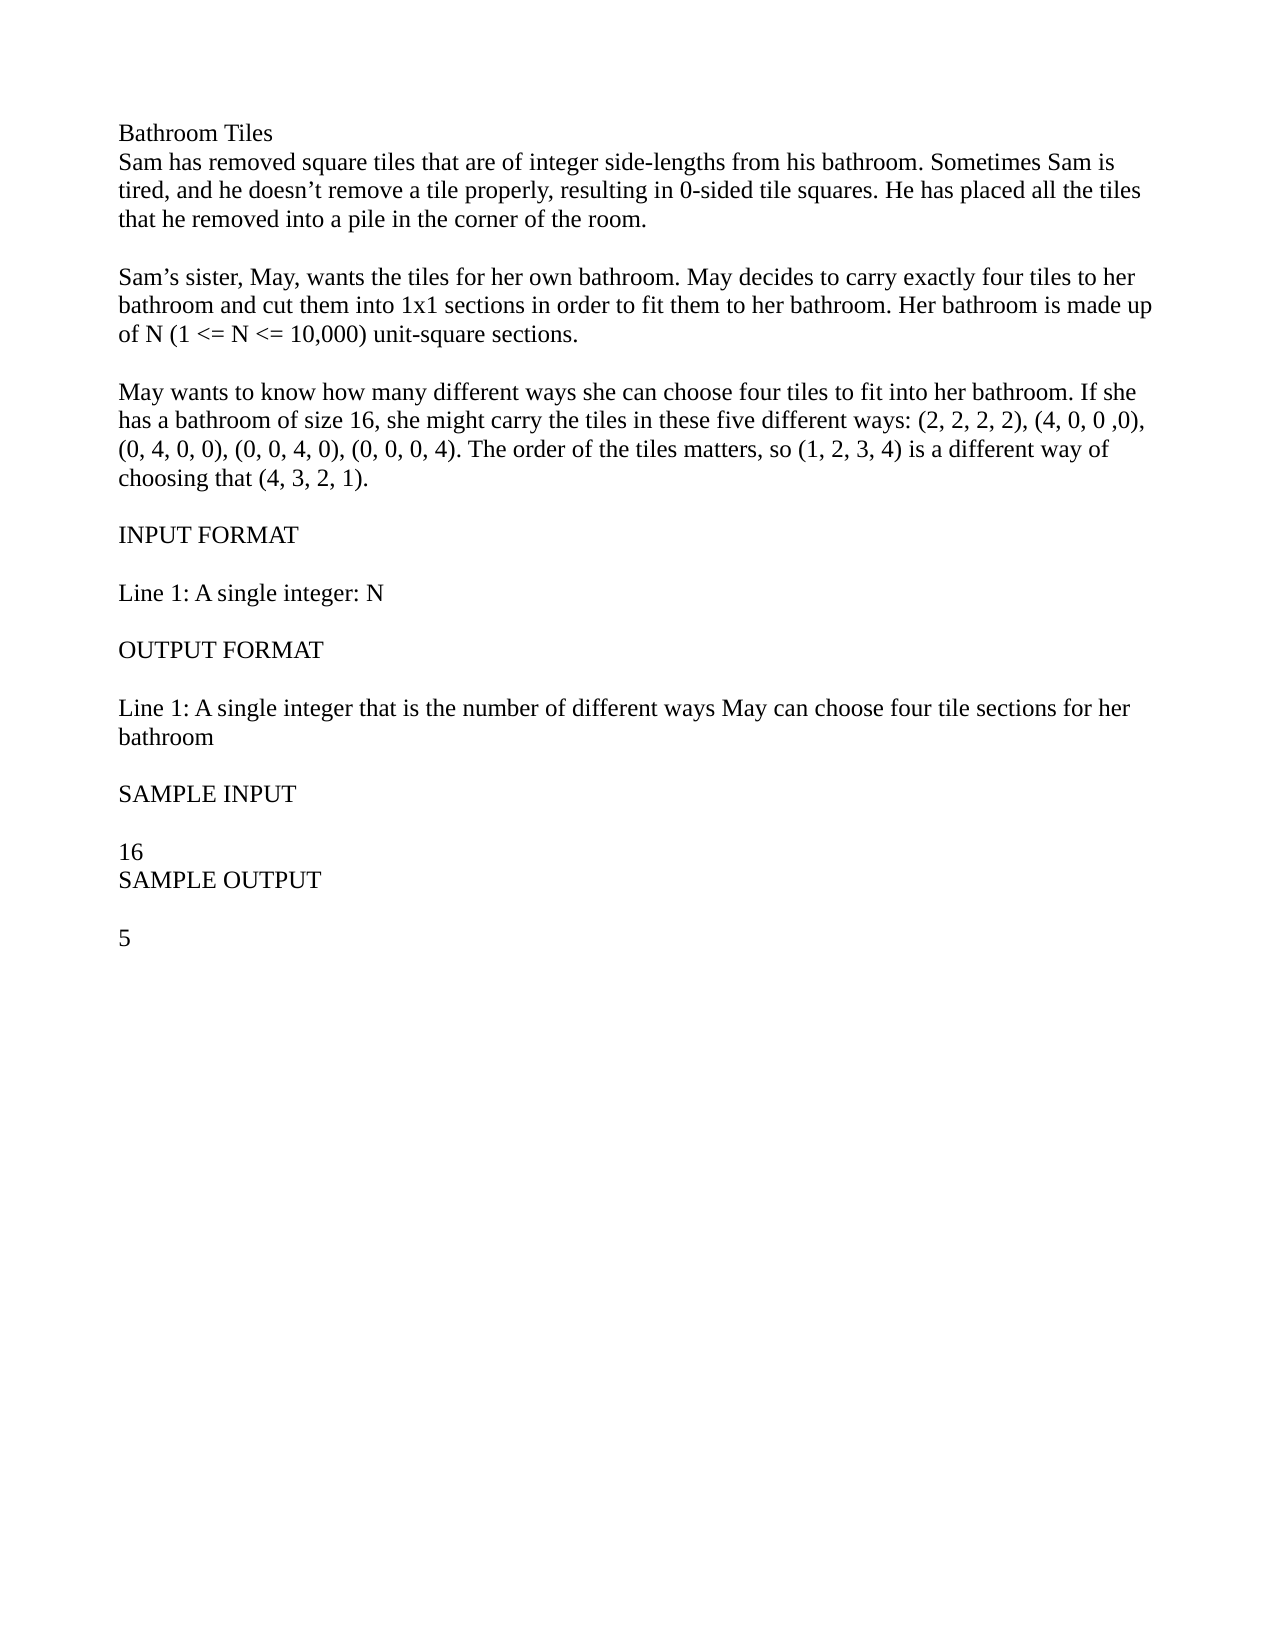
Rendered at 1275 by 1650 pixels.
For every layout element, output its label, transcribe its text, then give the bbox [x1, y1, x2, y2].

text 16 [118, 837, 1157, 866]
text Sam has removed square tiles that are of integer side-lengths from his bathroom. Sometimes Sam is tired, and he doesn’t remove a tile properly, resulting in 0-sided tile squares. He has placed all the tiles that he removed into a pile in the corner of the room. [118, 147, 1157, 233]
text May wants to know how many different ways she can choose four tiles to fit into her bathroom. If she has a bathroom of size 16, she might carry the tiles in these five different ways: (2, 2, 2, 2), (4, 0, 0 ,0), (0, 4, 0, 0), (0, 0, 4, 0), (0, 0, 0, 4). The order of the tiles matters, so (1, 2, 3, 4) is a different way of choosing that (4, 3, 2, 1). [118, 377, 1157, 492]
text Bathroom Tiles [118, 118, 1157, 147]
text 5 [118, 923, 1157, 952]
text Line 1: A single integer: N [118, 578, 1157, 607]
text SAMPLE INPUT [118, 779, 1157, 808]
text OUTPUT FORMAT [118, 636, 1157, 664]
text SAMPLE OUTPUT [118, 866, 1157, 894]
text INPUT FORMAT [118, 521, 1157, 549]
text Sam’s sister, May, wants the tiles for her own bathroom. May decides to carry exactly four tiles to her bathroom and cut them into 1x1 sections in order to fit them to her bathroom. Her bathroom is made up of N (1 <= N <= 10,000) unit-square sections. [118, 262, 1157, 348]
text Line 1: A single integer that is the number of different ways May can choose four tile sections for her bathroom [118, 693, 1157, 751]
